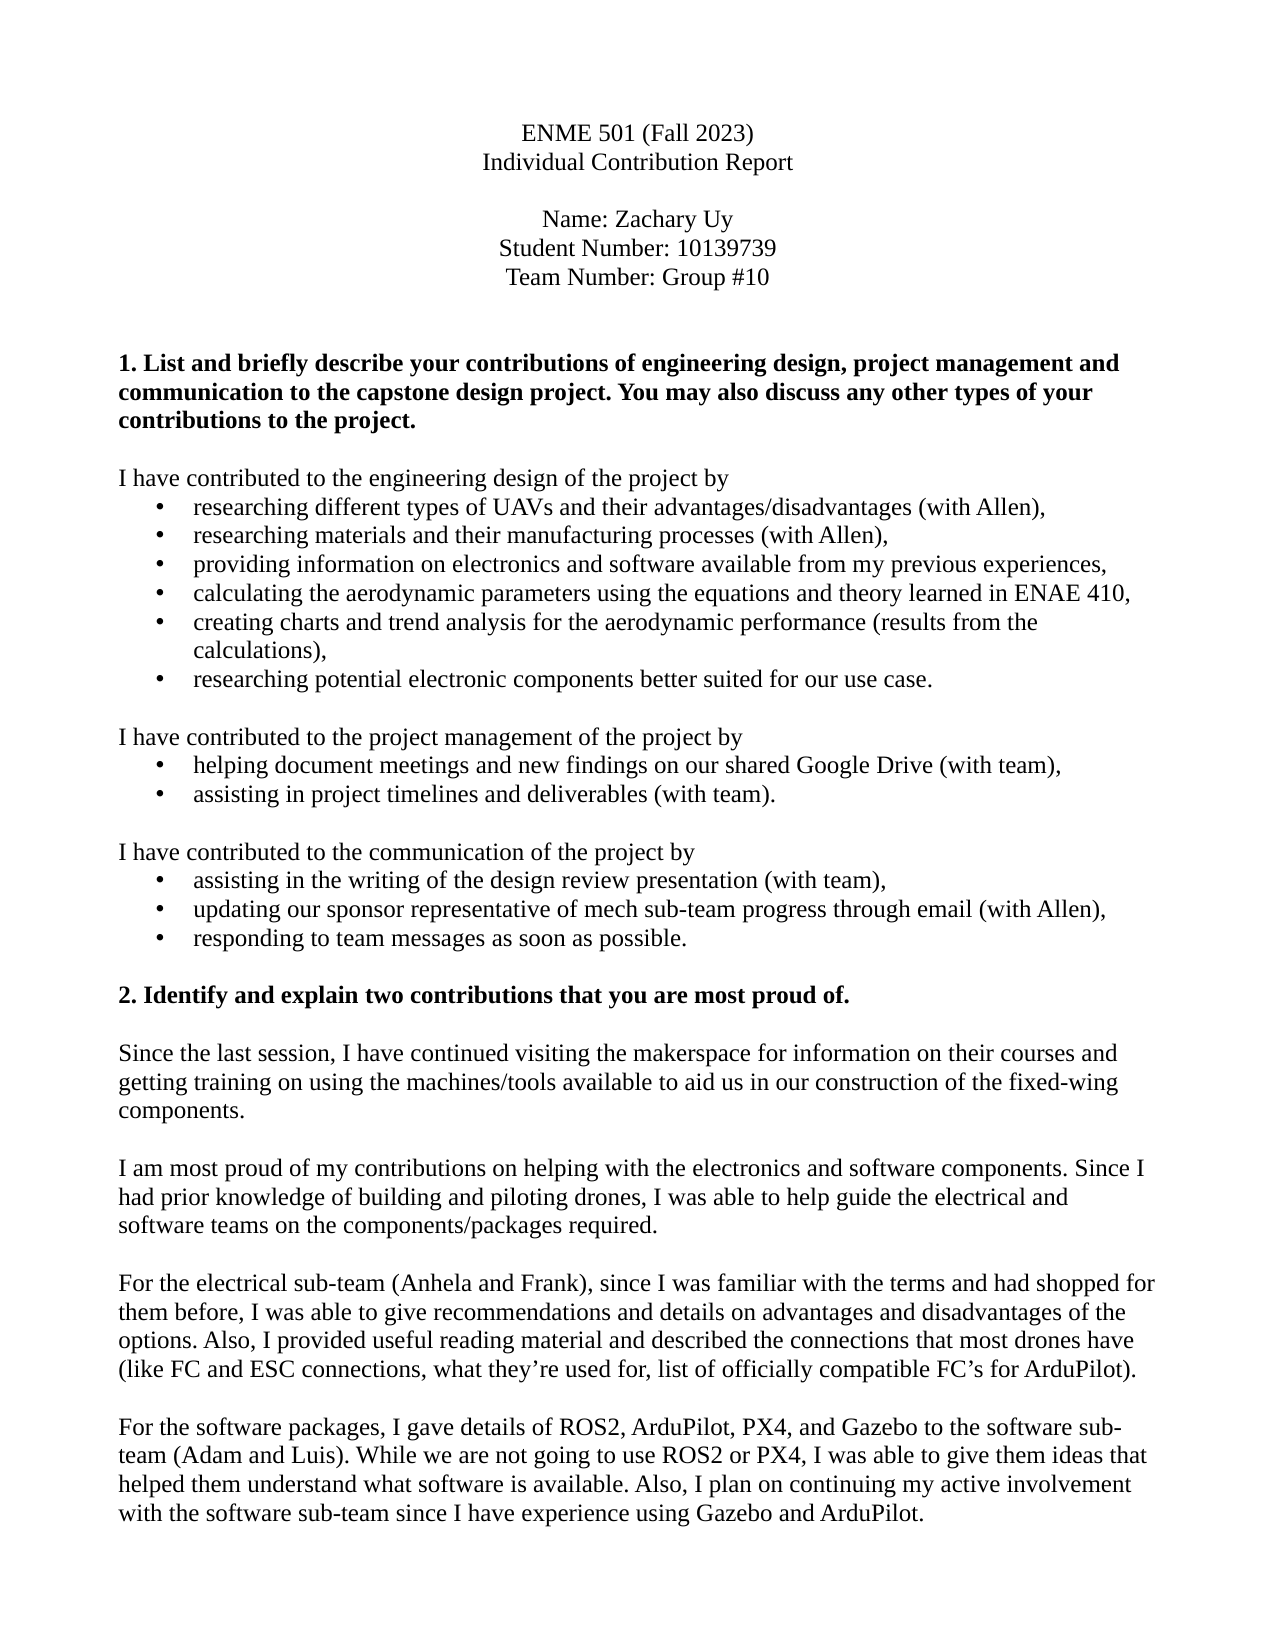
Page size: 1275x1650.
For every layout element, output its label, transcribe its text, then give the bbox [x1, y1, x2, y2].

text Name: Zachary Uy [118, 204, 1157, 233]
list updating our sponsor representative of mech sub-team progress through email (with Allen), [156, 894, 1157, 923]
list researching different types of UAVs and their advantages/disadvantages (with Allen), [156, 492, 1157, 521]
text 1. List and briefly describe your contributions of engineering design, project management and [118, 348, 1157, 377]
text Student Number: 10139739 [118, 233, 1157, 262]
list calculating the aerodynamic parameters using the equations and theory learned in ENAE 410, [156, 578, 1157, 607]
text For the electrical sub-team (Anhela and Frank), since I was familiar with the terms and had shopped for them before, I was able to give recommendations and details on advantages and disadvantages of the options. Also, I provided useful reading material and described the connections that most drones have (like FC and ESC connections, what they’re used for, list of officially compatible FC’s for ArduPilot). [118, 1268, 1157, 1383]
list creating charts and trend analysis for the aerodynamic performance (results from the calculations), [156, 607, 1157, 664]
text Since the last session, I have continued visiting the makerspace for information on their courses and getting training on using the machines/tools available to aid us in our construction of the fixed-wing components. [118, 1038, 1157, 1124]
text communication to the capstone design project. You may also discuss any other types of your [118, 377, 1157, 406]
text For the software packages, I gave details of ROS2, ArduPilot, PX4, and Gazebo to the software sub-team (Adam and Luis). While we are not going to use ROS2 or PX4, I was able to give them ideas that helped them understand what software is available. Also, I plan on continuing my active involvement with the software sub-team since I have experience using Gazebo and ArduPilot. [118, 1412, 1157, 1527]
text I have contributed to the communication of the project by [118, 837, 1157, 866]
text contributions to the project. [118, 406, 1157, 434]
list researching potential electronic components better suited for our use case. [156, 664, 1157, 693]
text 2. Identify and explain two contributions that you are most proud of. [118, 981, 1157, 1009]
text ENME 501 (Fall 2023) [118, 118, 1157, 147]
text Team Number: Group #10 [118, 262, 1157, 291]
list helping document meetings and new findings on our shared Google Drive (with team), [156, 751, 1157, 779]
list providing information on electronics and software available from my previous experiences, [156, 549, 1157, 578]
list assisting in the writing of the design review presentation (with team), [156, 866, 1157, 894]
text I have contributed to the engineering design of the project by [118, 463, 1157, 492]
text I am most proud of my contributions on helping with the electronics and software components. Since I had prior knowledge of building and piloting drones, I was able to help guide the electrical and software teams on the components/packages required. [118, 1153, 1157, 1239]
list assisting in project timelines and deliverables (with team). [156, 779, 1157, 808]
text Individual Contribution Report [118, 147, 1157, 176]
text I have contributed to the project management of the project by [118, 722, 1157, 751]
list researching materials and their manufacturing processes (with Allen), [156, 521, 1157, 549]
list responding to team messages as soon as possible. [156, 923, 1157, 952]
